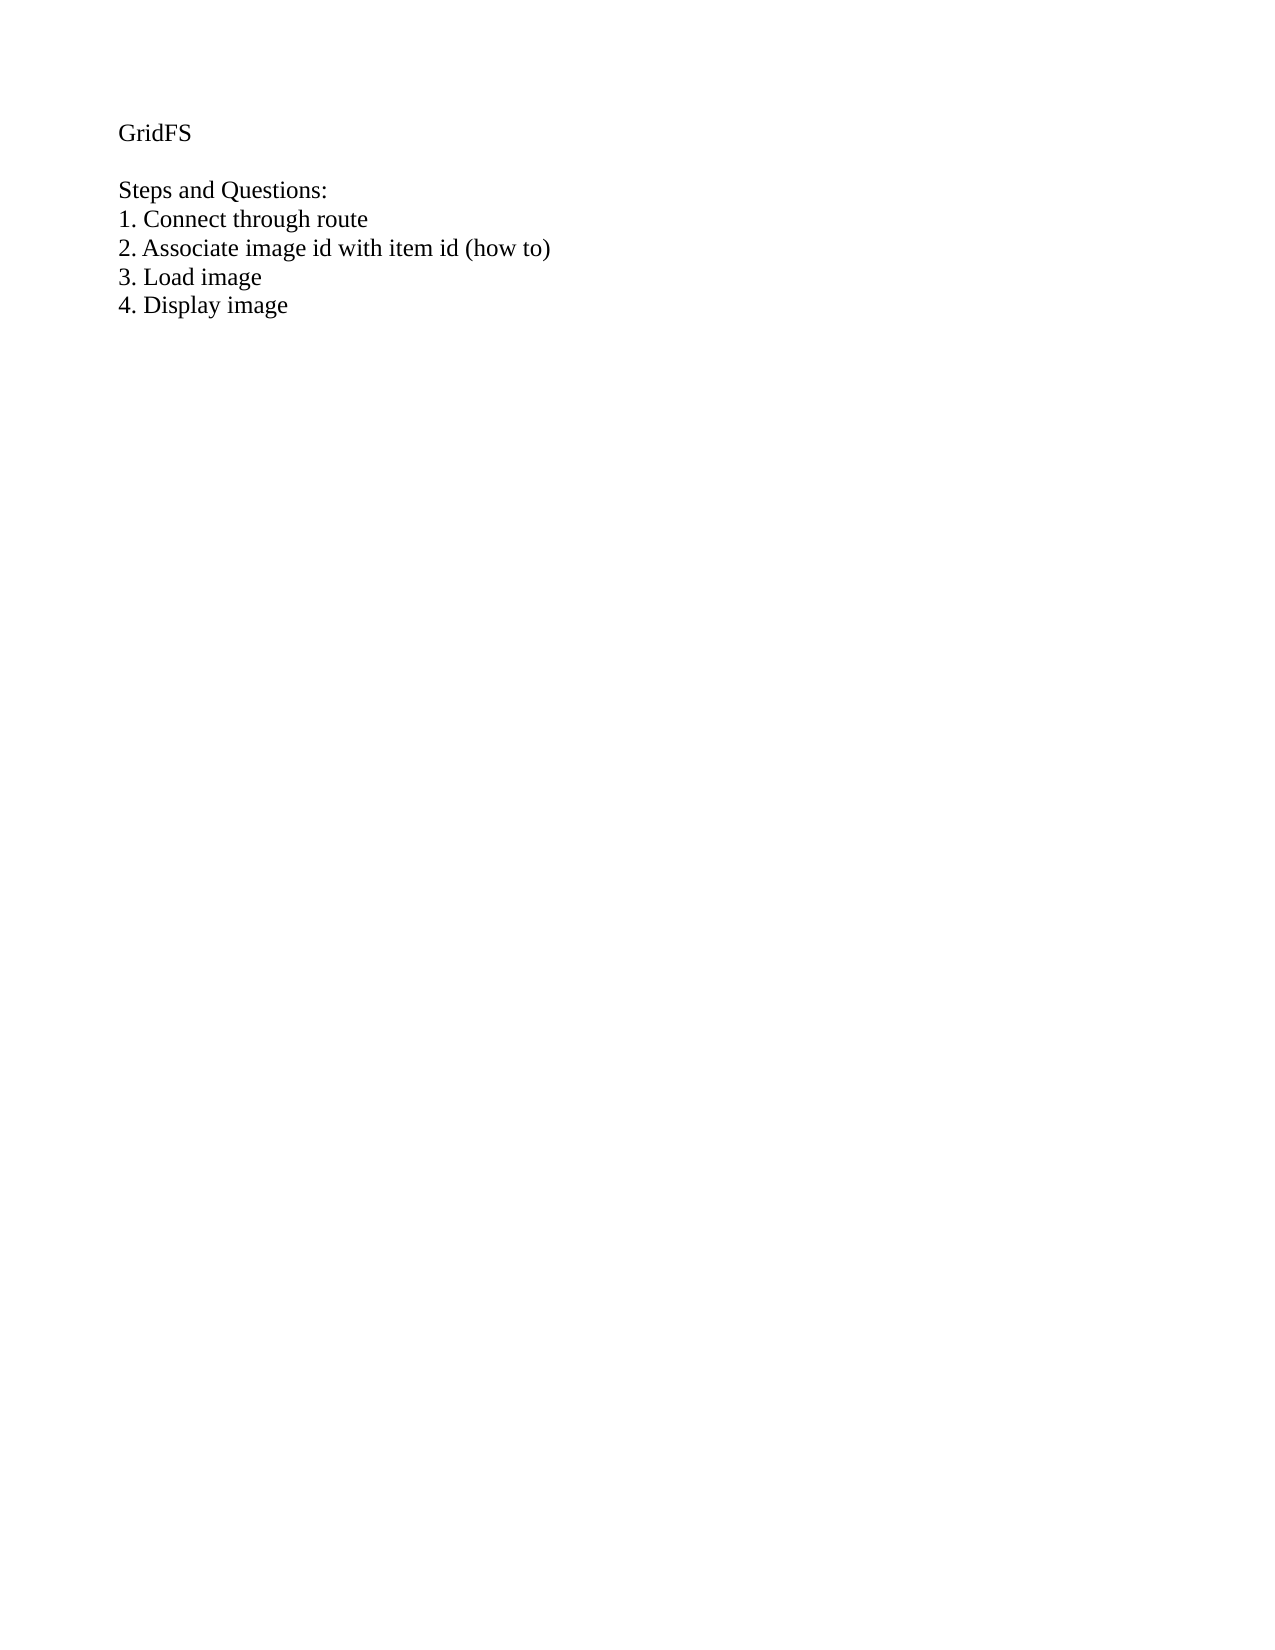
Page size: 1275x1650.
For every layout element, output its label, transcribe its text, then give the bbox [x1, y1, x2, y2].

text 3. Load image [118, 262, 1157, 291]
text 1. Connect through route [118, 204, 1157, 233]
text 4. Display image [118, 291, 1157, 319]
text GridFS [118, 118, 1157, 147]
text Steps and Questions: [118, 176, 1157, 204]
text 2. Associate image id with item id (how to) [118, 233, 1157, 262]
